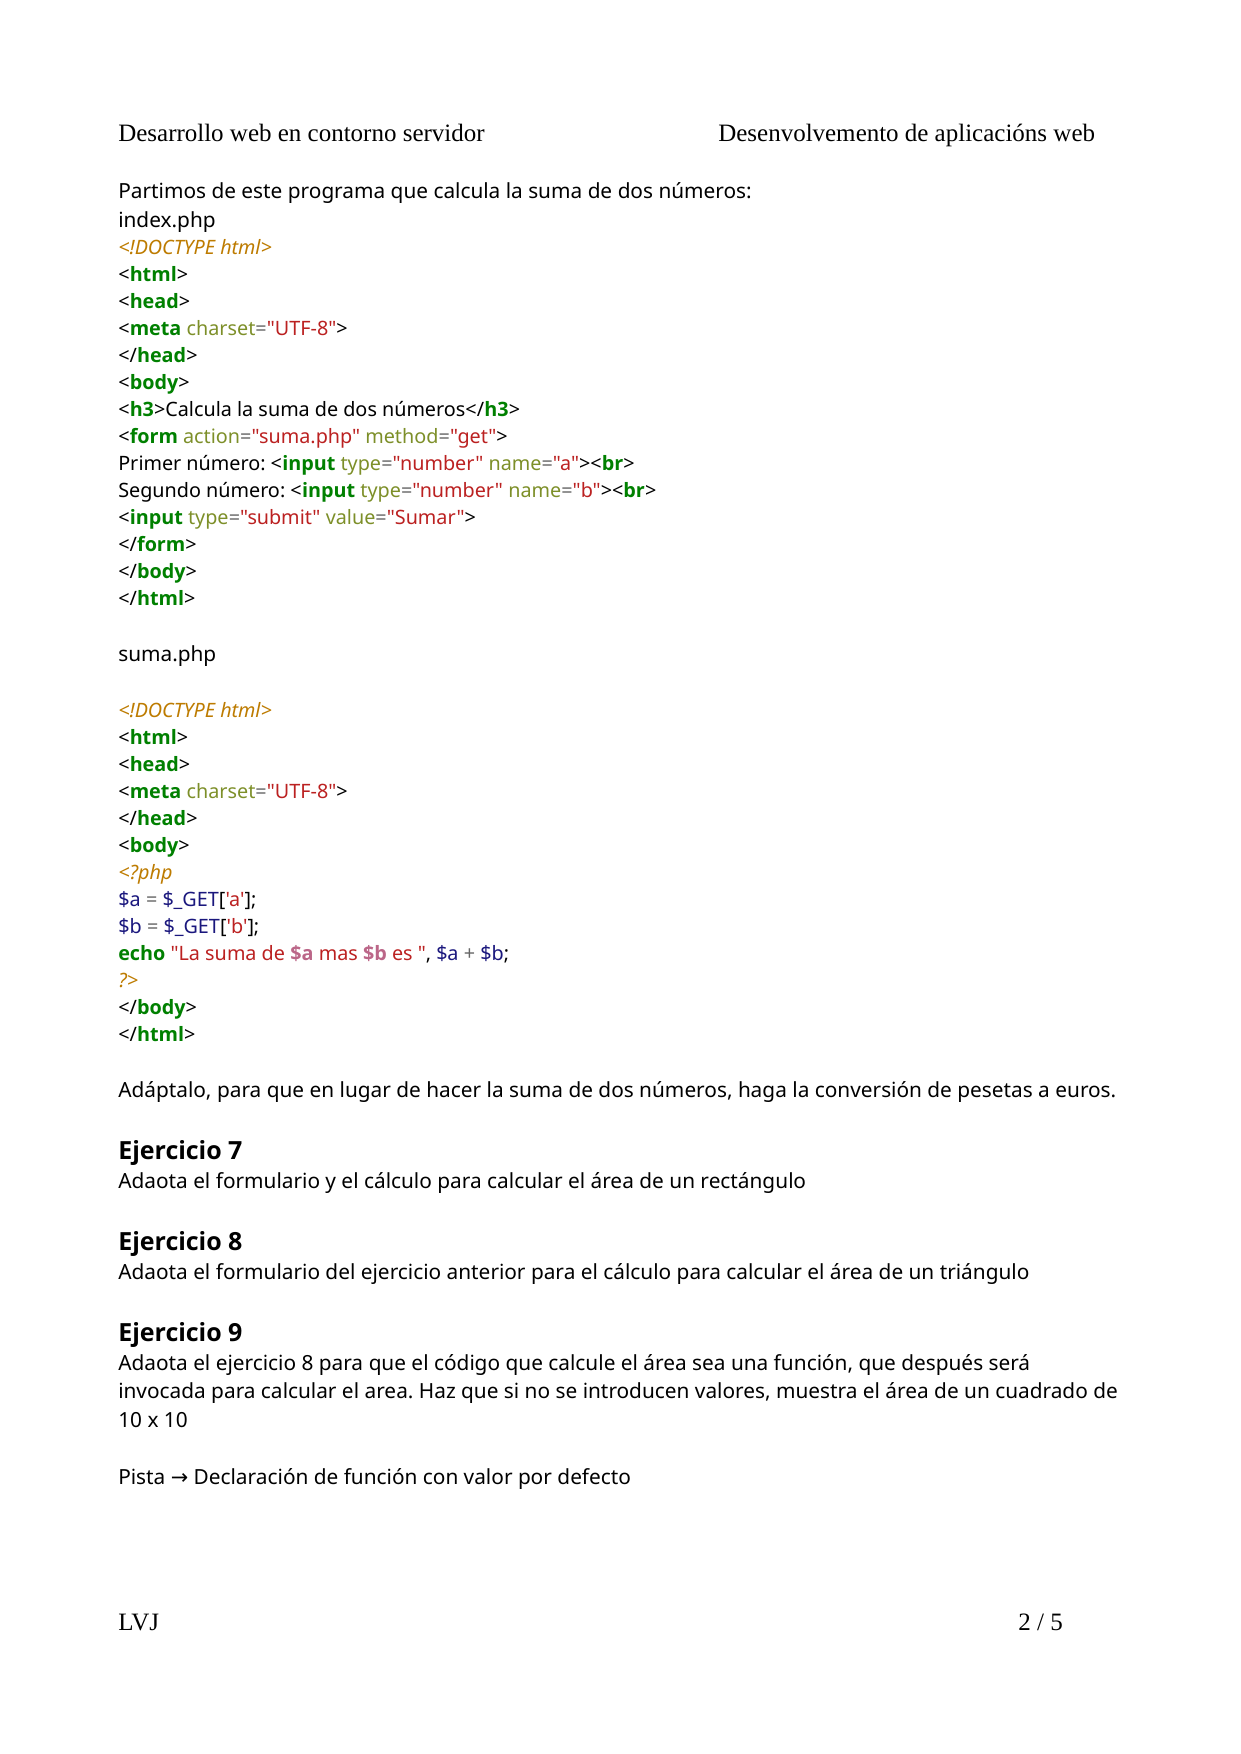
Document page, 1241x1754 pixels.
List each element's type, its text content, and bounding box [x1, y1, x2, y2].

text Partimos de este programa que calcula la suma de dos números: [118, 176, 1122, 205]
text </form> [118, 530, 1122, 557]
text <?php [118, 858, 1122, 885]
text </html> [118, 584, 1122, 611]
text <meta charset="UTF-8"> [118, 777, 1122, 804]
text </body> [118, 993, 1122, 1020]
text <meta charset="UTF-8"> [118, 314, 1122, 341]
text </head> [118, 804, 1122, 831]
text ?> [118, 966, 1122, 993]
text index.php [118, 205, 1122, 233]
text <h3>Calcula la suma de dos números</h3> [118, 395, 1122, 422]
text <head> [118, 287, 1122, 314]
text <form action="suma.php" method="get"> [118, 422, 1122, 449]
text <body> [118, 831, 1122, 858]
text Adaota el ejercicio 8 para que el código que calcule el área sea una función, que después será invocada para calcular el area. Haz que si no se introducen valores, muestra el área de un cuadrado de 10 x 10 [118, 1348, 1122, 1433]
text <body> [118, 368, 1122, 395]
text <!DOCTYPE html> [118, 233, 1122, 260]
text Adaota el formulario del ejercicio anterior para el cálculo para calcular el área de un triángulo [118, 1257, 1122, 1286]
text Segundo número: <input type="number" name="b"><br> [118, 476, 1122, 503]
text </body> [118, 557, 1122, 584]
text Pista → Declaración de función con valor por defecto [118, 1462, 1122, 1490]
text $b = $_GET['b']; [118, 912, 1122, 939]
text Ejercicio 9 [118, 1314, 1122, 1348]
text suma.php [118, 639, 1122, 668]
text <input type="submit" value="Sumar"> [118, 503, 1122, 530]
text Primer número: <input type="number" name="a"><br> [118, 449, 1122, 476]
text Ejercicio 8 [118, 1223, 1122, 1257]
text </head> [118, 341, 1122, 368]
text Ejercicio 7 [118, 1132, 1122, 1166]
text Adaota el formulario y el cálculo para calcular el área de un rectángulo [118, 1166, 1122, 1195]
text $a = $_GET['a']; [118, 885, 1122, 912]
text <!DOCTYPE html> [118, 696, 1122, 723]
text echo "La suma de $a mas $b es ", $a + $b; [118, 939, 1122, 966]
text <html> [118, 260, 1122, 287]
text <head> [118, 750, 1122, 777]
text <html> [118, 723, 1122, 750]
text Adáptalo, para que en lugar de hacer la suma de dos números, haga la conversión de pesetas a euros. [118, 1075, 1122, 1104]
text </html> [118, 1020, 1122, 1047]
